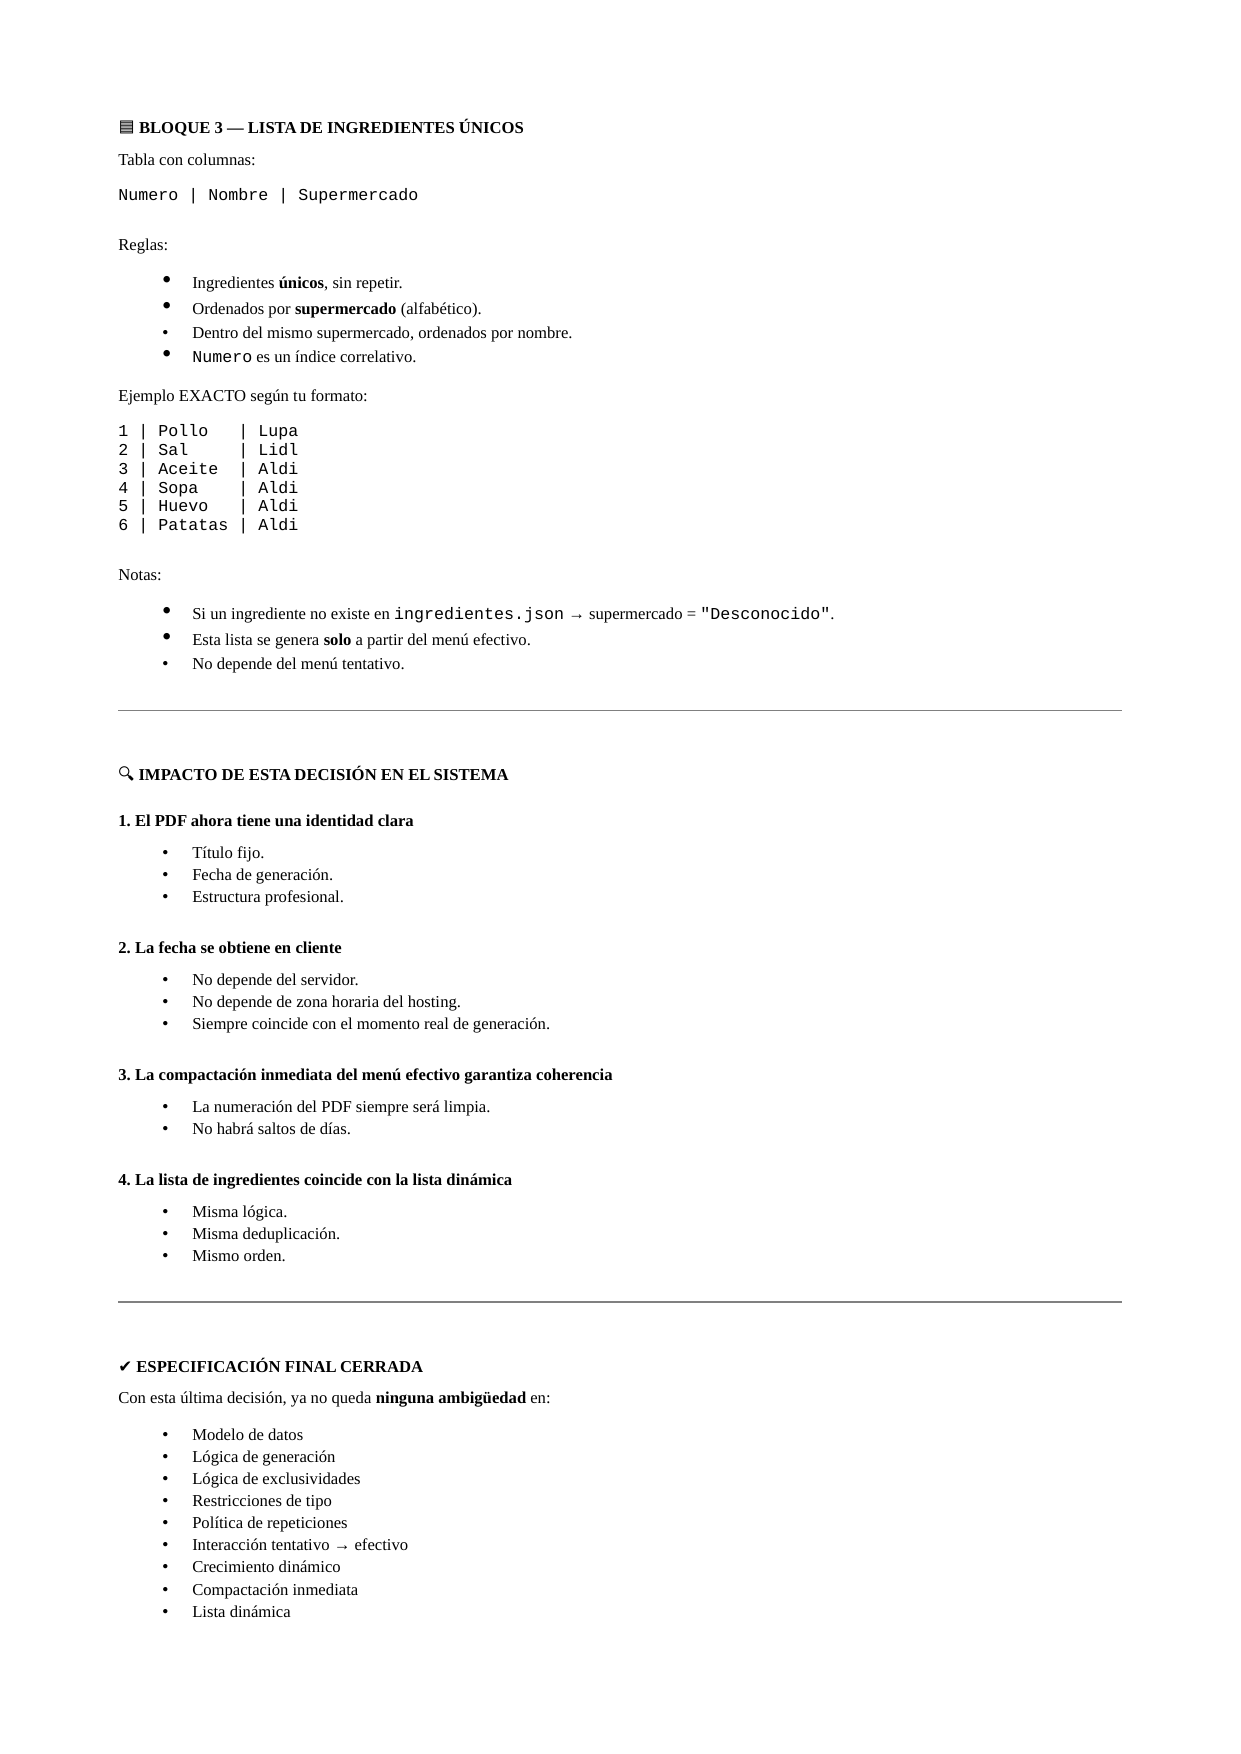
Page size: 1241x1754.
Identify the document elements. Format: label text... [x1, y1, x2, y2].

list Modelo de datos [162, 1425, 1122, 1444]
list Numero es un índice correlativo. [162, 345, 1122, 368]
text Numero | Nombre | Supermercado [118, 186, 1122, 205]
list Si un ingrediente no existe en ingredientes.json → supermercado = "Desconocido". [162, 602, 1122, 624]
subtitle 🔍 IMPACTO DE ESTA DECISIÓN EN EL SISTEMA [118, 764, 1122, 784]
subtitle 1. El PDF ahora tiene una identidad clara [118, 811, 1122, 830]
text Ejemplo EXACTO según tu formato: [118, 386, 1122, 405]
list Misma deduplicación. [162, 1224, 1122, 1243]
text Con esta última decisión, ya no queda ninguna ambigüedad en: [118, 1388, 1122, 1407]
list Interacción tentativo → efectivo [162, 1535, 1122, 1554]
list La numeración del PDF siempre será limpia. [162, 1097, 1122, 1116]
list Título fijo. [162, 842, 1122, 862]
subtitle 2. La fecha se obtiene en cliente [118, 938, 1122, 957]
text 4 | Sopa | Aldi [118, 479, 1122, 498]
text 3 | Aceite | Aldi [118, 460, 1122, 479]
list Estructura profesional. [162, 887, 1122, 906]
list Restricciones de tipo [162, 1491, 1122, 1510]
subtitle 3. La compactación inmediata del menú efectivo garantiza coherencia [118, 1065, 1122, 1084]
list Crecimiento dinámico [162, 1557, 1122, 1577]
list Fecha de generación. [162, 864, 1122, 884]
list No depende de zona horaria del hosting. [162, 992, 1122, 1011]
text 5 | Huevo | Aldi [118, 498, 1122, 517]
text Reglas: [118, 235, 1122, 254]
text 1 | Pollo | Lupa [118, 423, 1122, 441]
list Dentro del mismo supermercado, ordenados por nombre. [162, 323, 1122, 343]
text 6 | Patatas | Aldi [118, 517, 1122, 536]
subtitle 4. La lista de ingredientes coincide con la lista dinámica [118, 1170, 1122, 1189]
text Tabla con columnas: [118, 150, 1122, 169]
list No habrá saltos de días. [162, 1119, 1122, 1138]
text Notas: [118, 565, 1122, 584]
list Ingredientes únicos, sin repetir. [162, 271, 1122, 294]
list Siempre coincide con el momento real de generación. [162, 1014, 1122, 1033]
list Esta lista se genera solo a partir del menú efectivo. [162, 628, 1122, 651]
subtitle 🟦 BLOQUE 3 — LISTA DE INGREDIENTES ÚNICOS [118, 118, 1122, 137]
list Política de repeticiones [162, 1513, 1122, 1532]
text 2 | Sal | Lidl [118, 441, 1122, 460]
list No depende del servidor. [162, 969, 1122, 989]
subtitle ✔️ ESPECIFICACIÓN FINAL CERRADA [118, 1357, 1122, 1376]
list Lógica de generación [162, 1447, 1122, 1466]
list No depende del menú tentativo. [162, 654, 1122, 673]
list Lógica de exclusividades [162, 1469, 1122, 1488]
list Misma lógica. [162, 1202, 1122, 1221]
list Ordenados por supermercado (alfabético). [162, 297, 1122, 320]
list Mismo orden. [162, 1246, 1122, 1265]
list Compactación inmediata [162, 1579, 1122, 1599]
list Lista dinámica [162, 1601, 1122, 1621]
